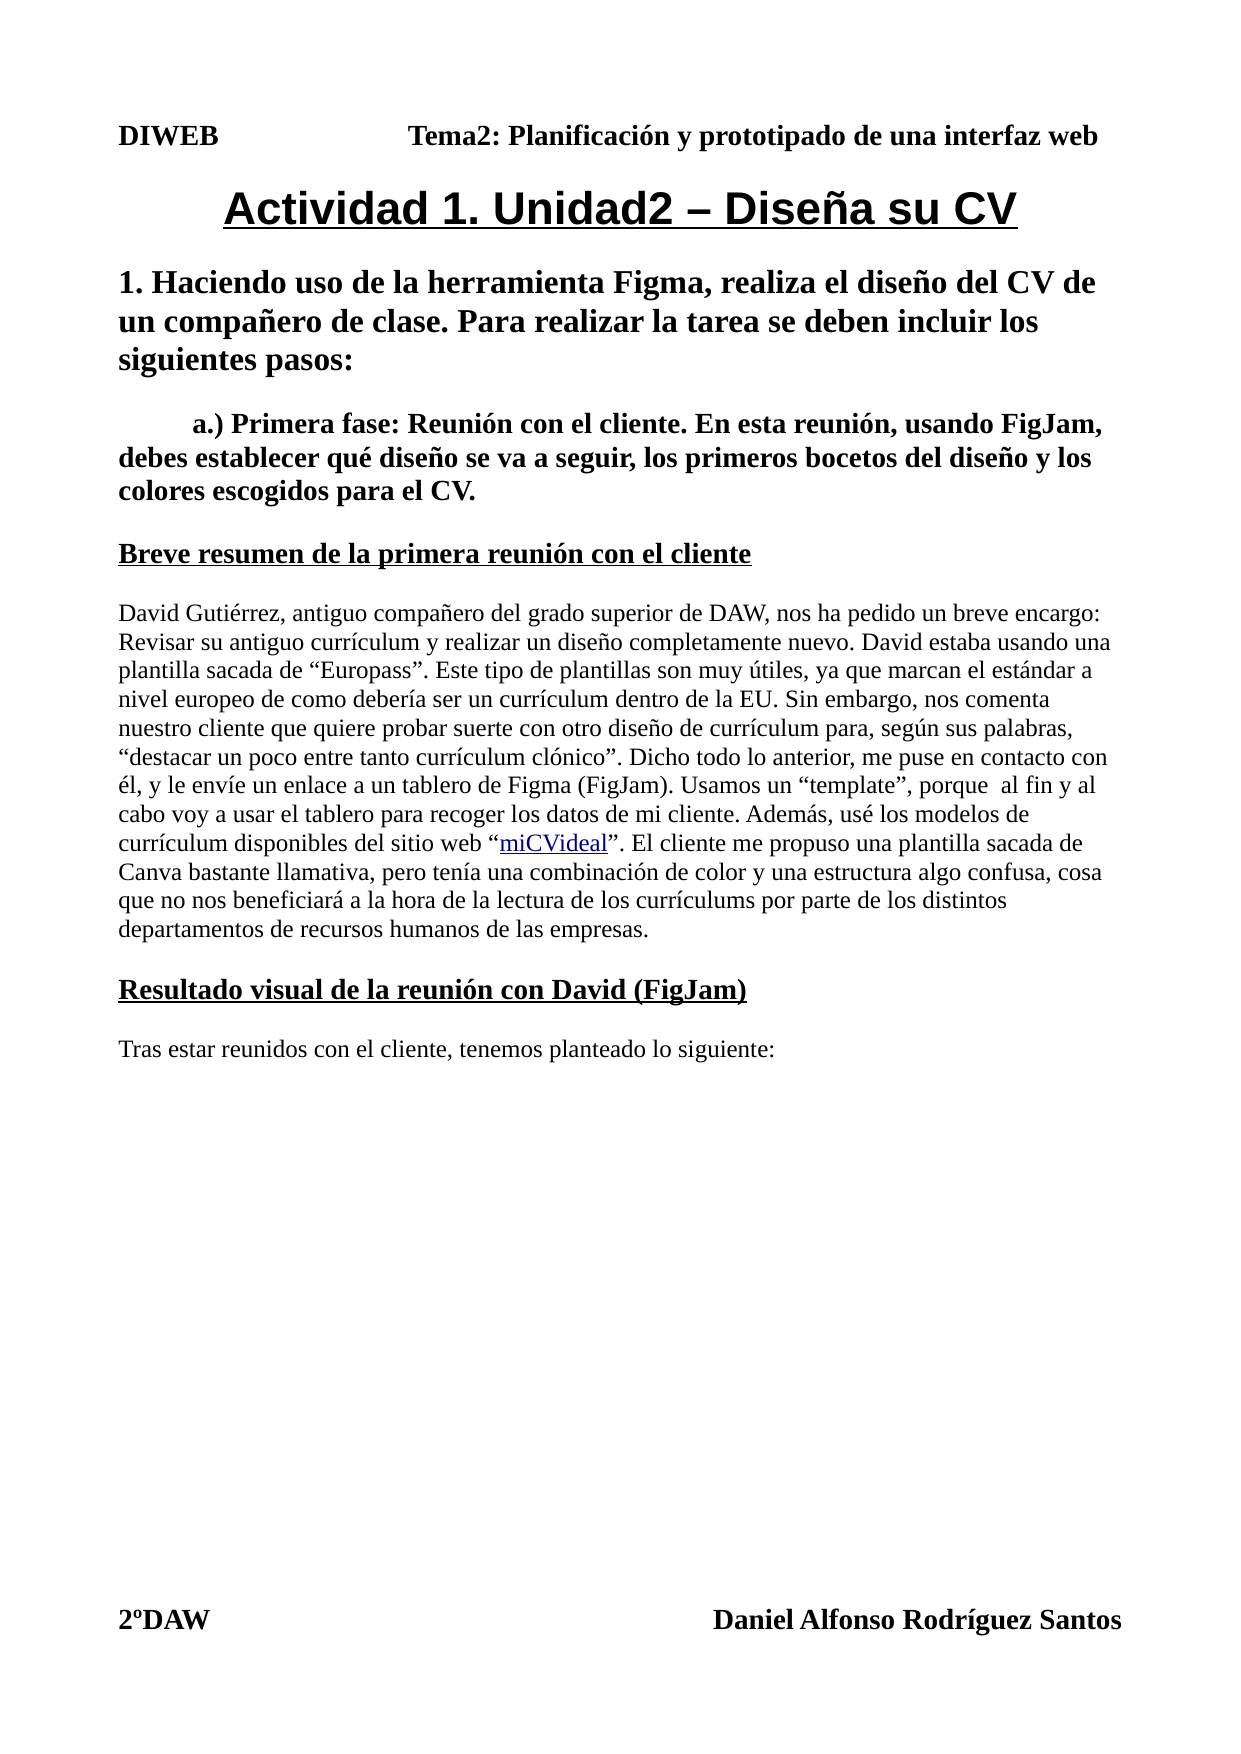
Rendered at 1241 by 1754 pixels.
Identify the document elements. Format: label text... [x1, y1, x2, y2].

text Breve resumen de la primera reunión con el cliente [118, 536, 1122, 569]
text 1. Haciendo uso de la herramienta Figma, realiza el diseño del CV de un compañero de clase. Para realizar la tarea se deben incluir los siguientes pasos: [118, 263, 1122, 378]
text a.) Primera fase: Reunión con el cliente. En esta reunión, usando FigJam, debes establecer qué diseño se va a seguir, los primeros bocetos del diseño y los colores escogidos para el CV. [118, 406, 1122, 507]
text Actividad 1. Unidad2 – Diseña su CV [118, 181, 1122, 234]
text Resultado visual de la reunión con David (FigJam) [118, 972, 1122, 1005]
text Tras estar reunidos con el cliente, tenemos planteado lo siguiente: [118, 1034, 1122, 1063]
text David Gutiérrez, antiguo compañero del grado superior de DAW, nos ha pedido un breve encargo: Revisar su antiguo currículum y realizar un diseño completamente nuevo. David estaba usando una plantilla sacada de “Europass”. Este tipo de plantillas son muy útiles, ya que marcan el estándar a nivel europeo de como debería ser un currículum dentro de la EU. Sin embargo, nos comenta nuestro cliente que quiere probar suerte con otro diseño de currículum para, según sus palabras, “destacar un poco entre tanto currículum clónico”. Dicho todo lo anterior, me puse en contacto con él, y le envíe un enlace a un tablero de Figma (FigJam). Usamos un “template”, porque al fin y al cabo voy a usar el tablero para recoger los datos de mi cliente. Además, usé los modelos de currículum disponibles del sitio web “miCVideal”. El cliente me propuso una plantilla sacada de Canva bastante llamativa, pero tenía una combinación de color y una estructura algo confusa, cosa que no nos beneficiará a la hora de la lectura de los currículums por parte de los distintos departamentos de recursos humanos de las empresas. [118, 598, 1122, 943]
